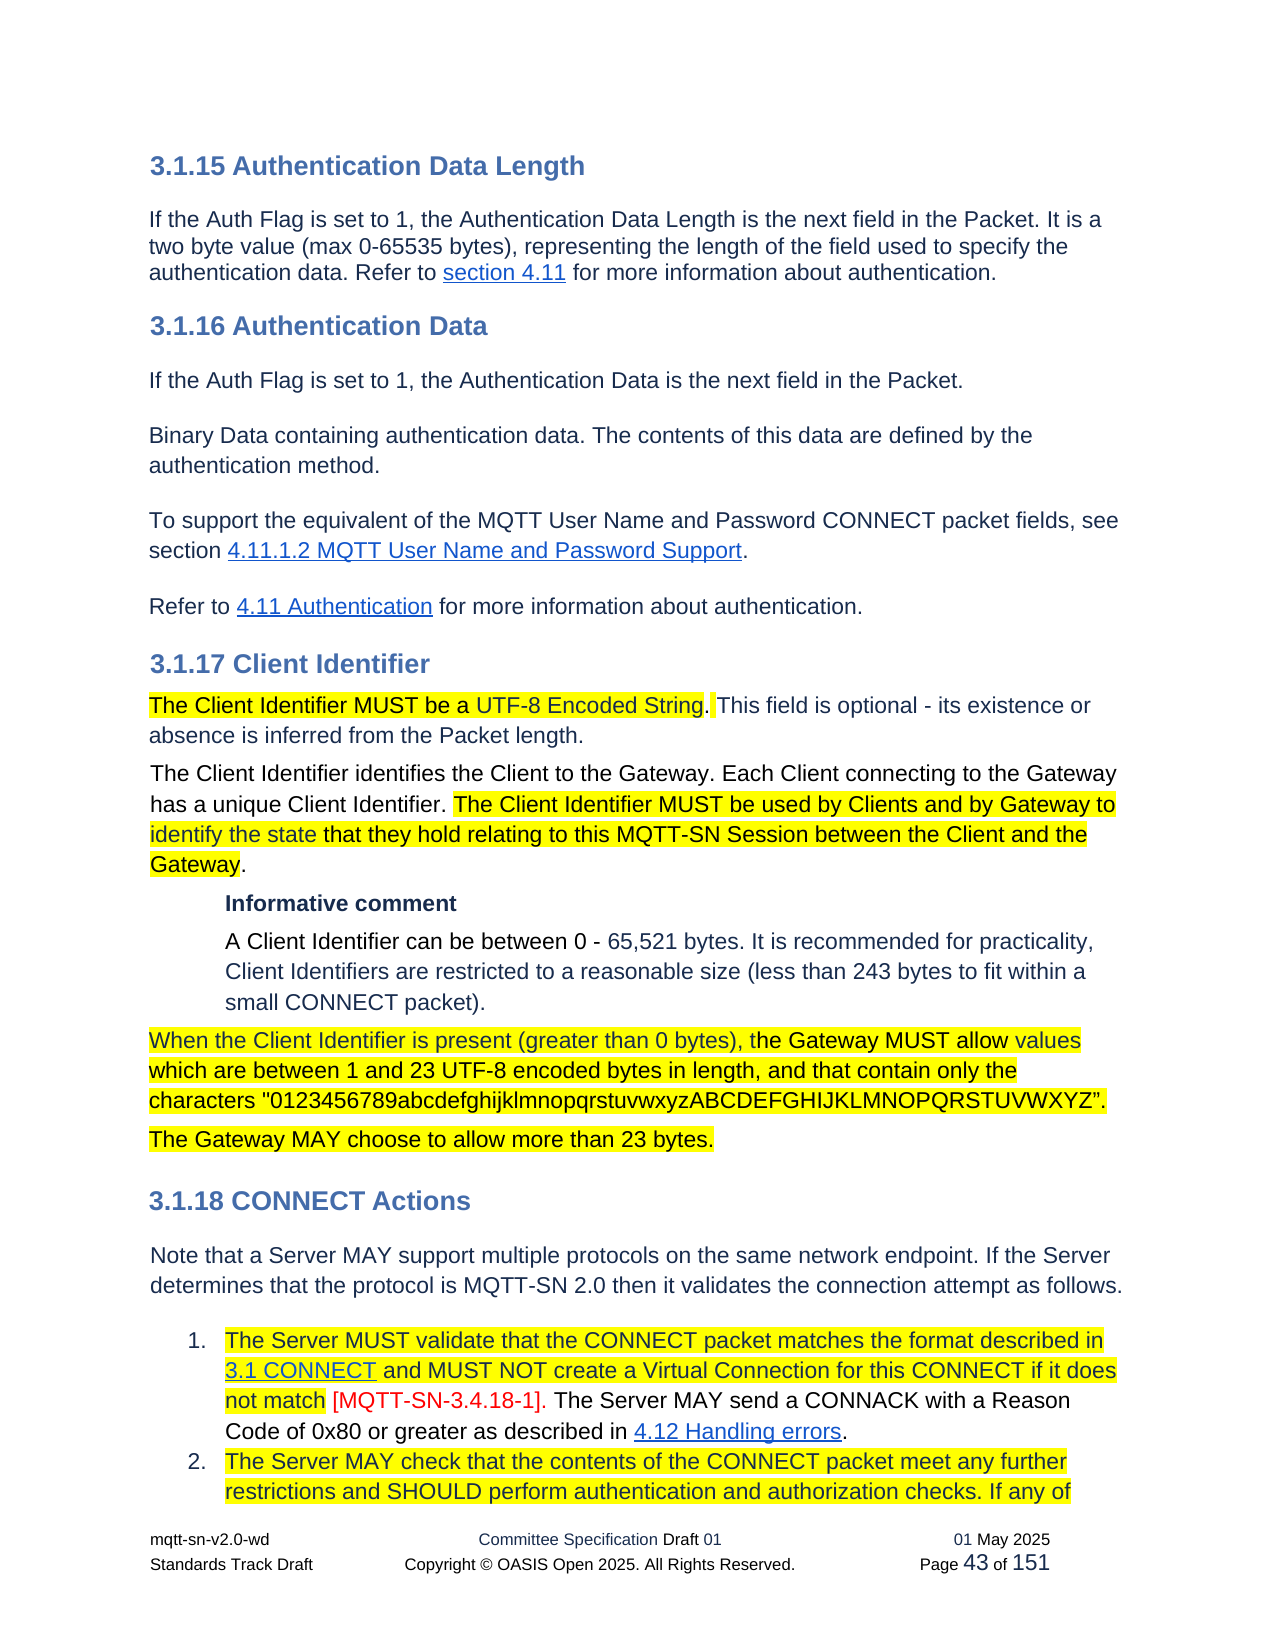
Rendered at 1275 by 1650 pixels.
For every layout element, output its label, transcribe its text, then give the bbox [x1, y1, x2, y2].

text The Client Identifier identifies the Client to the Gateway. Each Client connecting to the Gateway has a unique Client Identifier. The Client Identifier MUST be used by Clients and by Gateway to identify the state that they hold relating to this MQTT-SN Session between the Client and the Gateway. [150, 760, 1124, 877]
text Binary Data containing authentication data. The contents of this data are defined by the authentication method. [148, 422, 1124, 478]
list The Server MUST validate that the CONNECT packet matches the format described in 3.1 CONNECT and MUST NOT create a Virtual Connection for this CONNECT if it does not match [MQTT-SN-3.4.18-1]. The Server MAY send a CONNACK with a Reason Code of 0x80 or greater as described in 4.12 Handling errors. [187, 1327, 1125, 1444]
text Informative comment [225, 889, 1124, 916]
text When the Client Identifier is present (greater than 0 bytes), the Gateway MUST allow values which are between 1 and 23 UTF-8 encoded bytes in length, and that contain only the characters "0123456789abcdefghijklmnopqrstuvwxyzABCDEFGHIJKLMNOPQRSTUVWXYZ”. [148, 1027, 1124, 1114]
text The Client Identifier MUST be a UTF-8 Encoded String. This field is optional - its existence or absence is inferred from the Packet length. [148, 692, 1124, 748]
text A Client Identifier can be between 0 - 65,521 bytes. It is recommended for practicality, Client Identifiers are restricted to a reasonable size (less than 243 bytes to fit within a small CONNECT packet). [225, 928, 1124, 1015]
text If the Auth Flag is set to 1, the Authentication Data Length is the next field in the Packet. It is a two byte value (max 0-65535 bytes), representing the length of the field used to specify the authentication data. Refer to section 4.11 for more information about authentication. [148, 206, 1124, 285]
subtitle 3.1.18 CONNECT Actions [148, 1185, 1124, 1217]
text If the Auth Flag is set to 1, the Authentication Data is the next field in the Packet. [148, 367, 1124, 393]
subtitle 3.1.17 Client Identifier [150, 648, 1124, 679]
subtitle 3.1.15 Authentication Data Length [150, 150, 1124, 181]
text Note that a Server MAY support multiple protocols on the same network endpoint. If the Server determines that the protocol is MQTT-SN 2.0 then it validates the connection attempt as follows. [150, 1242, 1125, 1298]
text Refer to 4.11 Authentication for more information about authentication. [148, 593, 1124, 619]
list The Server MAY check that the contents of the CONNECT packet meet any further restrictions and SHOULD perform authentication and authorization checks. If any of [187, 1448, 1125, 1504]
subtitle 3.1.16 Authentication Data [150, 310, 1124, 342]
text The Gateway MAY choose to allow more than 23 bytes. [148, 1126, 1124, 1152]
text To support the equivalent of the MQTT User Name and Password CONNECT packet fields, see section 4.11.1.2 MQTT User Name and Password Support. [148, 507, 1124, 564]
